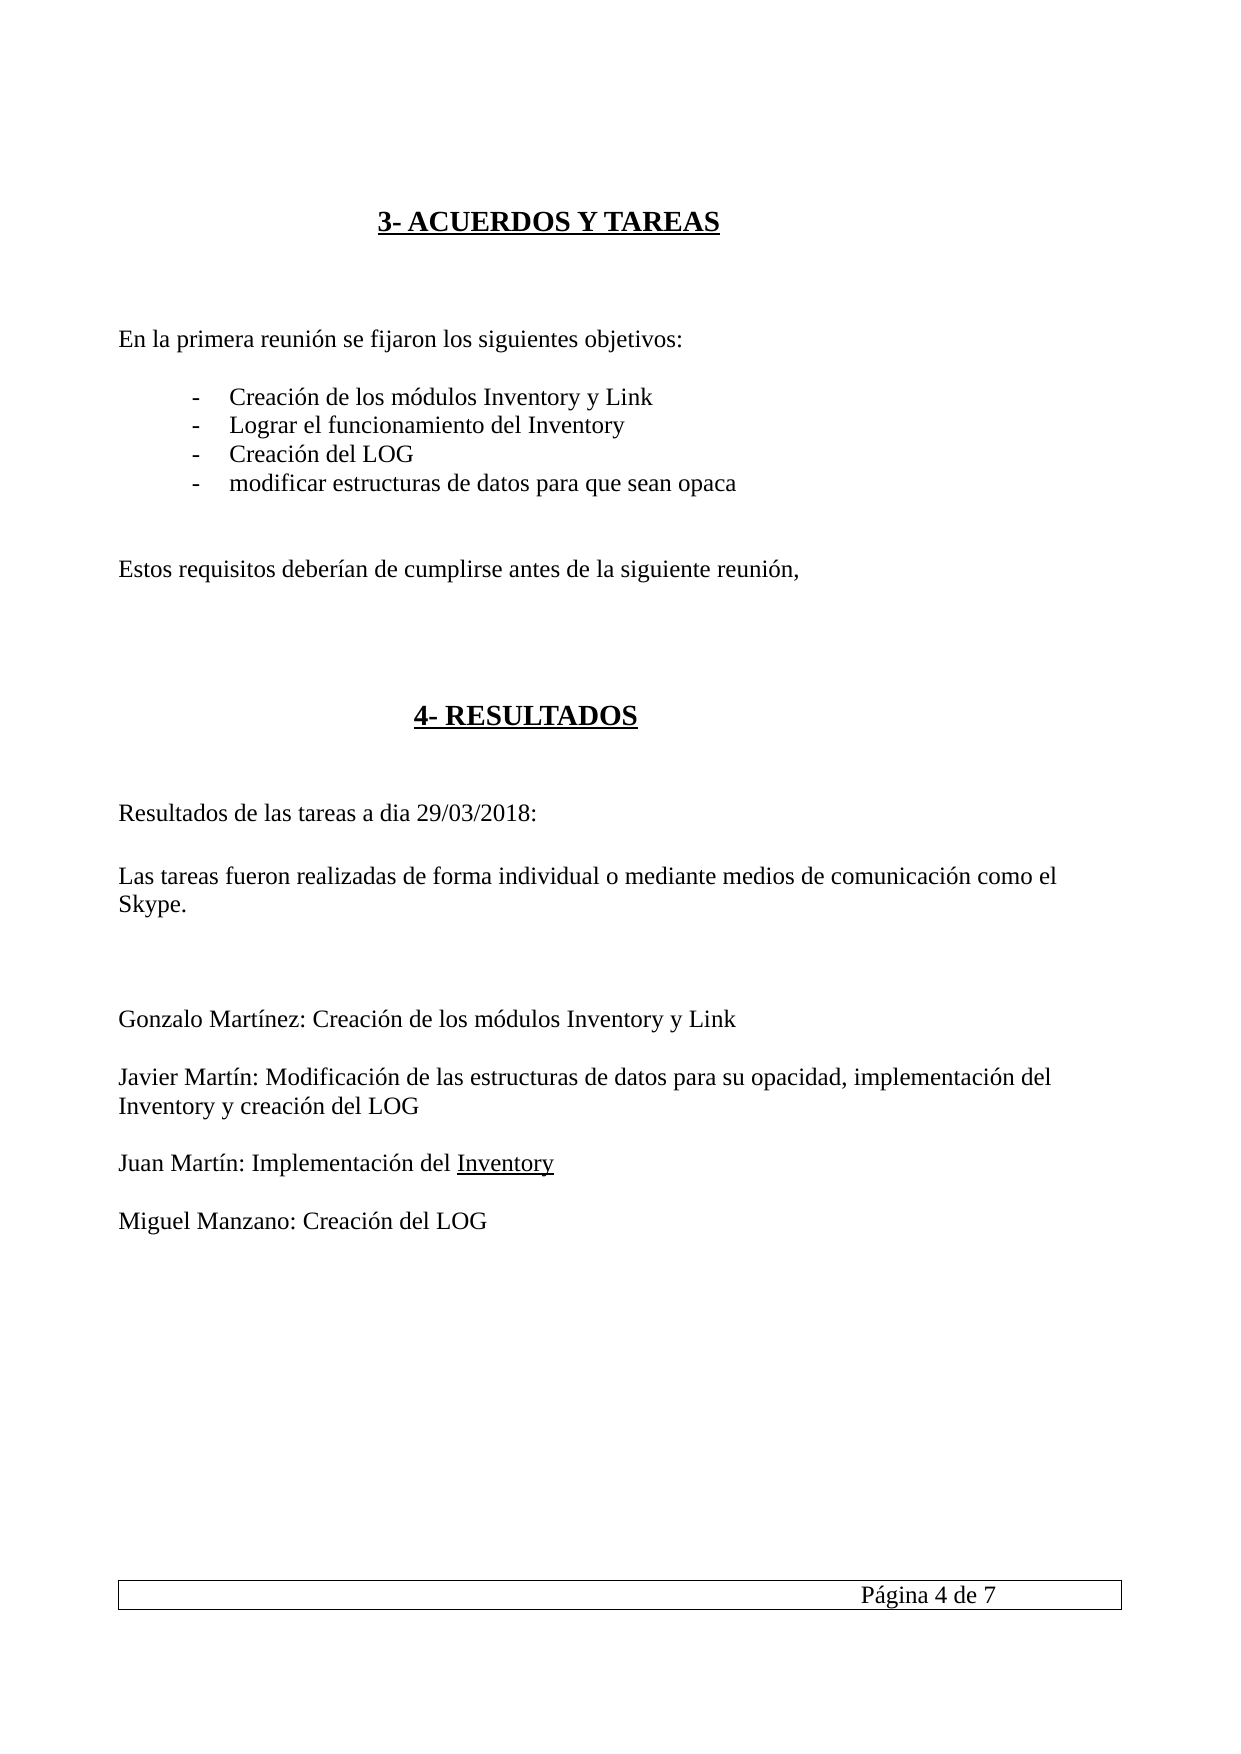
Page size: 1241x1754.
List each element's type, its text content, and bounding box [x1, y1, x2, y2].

list Creación del LOG [192, 439, 1122, 468]
text Miguel Manzano: Creación del LOG [118, 1206, 1122, 1234]
list Lograr el funcionamiento del Inventory [192, 410, 1122, 439]
table_header Página 4 de 7 [119, 1581, 1121, 1609]
text Estos requisitos deberían de cumplirse antes de la siguiente reunión, [118, 554, 1122, 583]
text Javier Martín: Modificación de las estructuras de datos para su opacidad, implementación del Inventory y creación del LOG [118, 1062, 1122, 1119]
text Las tareas fueron realizadas de forma individual o mediante medios de comunicación como el Skype. [118, 861, 1122, 918]
text 4- RESULTADOS [413, 698, 1122, 731]
text 3- ACUERDOS Y TAREAS [118, 204, 1122, 238]
text Resultados de las tareas a dia 29/03/2018: [118, 798, 1122, 827]
text Gonzalo Martínez: Creación de los módulos Inventory y Link [118, 1004, 1122, 1033]
list modificar estructuras de datos para que sean opaca [192, 468, 1122, 497]
text En la primera reunión se fijaron los siguientes objetivos: [118, 324, 1122, 353]
list Creación de los módulos Inventory y Link [192, 382, 1122, 410]
text Juan Martín: Implementación del Inventory [118, 1148, 1122, 1177]
